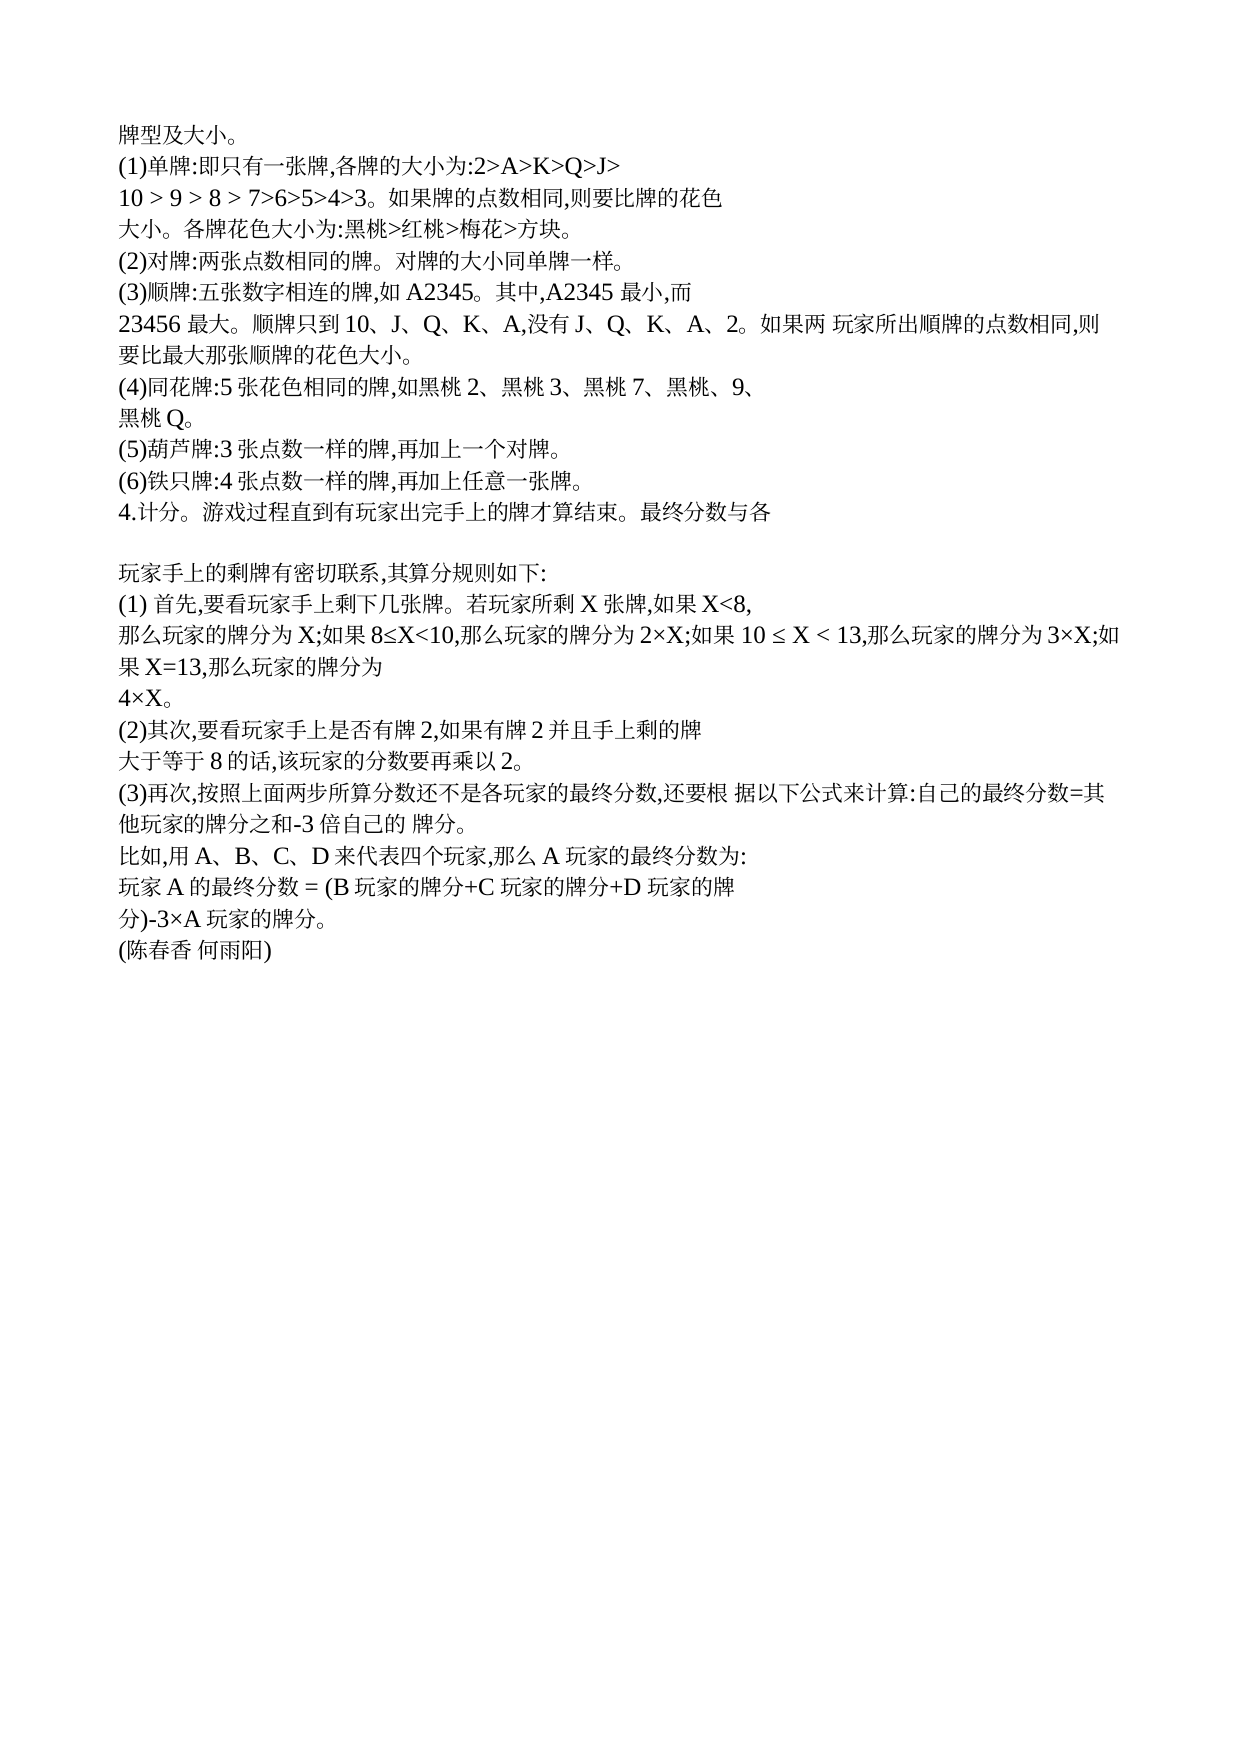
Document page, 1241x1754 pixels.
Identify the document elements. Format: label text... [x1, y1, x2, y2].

text (5)葫芦牌:3张点数一样的牌,再加上一个对牌。 [118, 433, 1122, 464]
text (6)铁只牌:4张点数一样的牌,再加上任意一张牌。 [118, 464, 1122, 496]
text (4)同花牌:5张花色相同的牌,如黑桃2、黑桃3、黑桃7、黑桃、9、 [118, 370, 1122, 401]
text 4×X。 [118, 682, 1122, 713]
text 大小。各牌花色大小为:黑桃>红桃>梅花>方块。 [118, 212, 1122, 244]
text (1) 首先,要看玩家手上剩下几张牌。若玩家所剩X张牌,如果X<8, [118, 587, 1122, 619]
text 玩家手上的剩牌有密切联系,其算分规则如下: [118, 556, 1122, 587]
text 那么玩家的牌分为X;如果8≤X<10,那么玩家的牌分为2×X;如果 10 ≤ X < 13,那么玩家的牌分为3×X;如果X=13,那么玩家的牌分为 [118, 619, 1122, 682]
text 4.计分。游戏过程直到有玩家出完手上的牌才算结束。最终分数与各 [118, 496, 1122, 527]
text 玩家A的最终分数 = (B玩家的牌分+C玩家的牌分+D 玩家的牌 [118, 870, 1122, 902]
text (1)单牌:即只有一张牌,各牌的大小为:2>A>K>Q>J> [118, 149, 1122, 181]
text (3)顺牌:五张数字相连的牌,如A2345。其中,A2345 最小,而 [118, 275, 1122, 307]
text 10 > 9 > 8 > 7>6>5>4>3。如果牌的点数相同,则要比牌的花色 [118, 181, 1122, 212]
text (陈春香 何雨阳) [118, 933, 1122, 965]
text 大于等于8的话,该玩家的分数要再乘以2。 [118, 744, 1122, 776]
text (2)对牌:两张点数相同的牌。对牌的大小同单牌一样。 [118, 244, 1122, 275]
text 23456 最大。顺牌只到10、J、Q、K、A,没有J、Q、K、A、2。如果两 玩家所出順牌的点数相同,则要比最大那张顺牌的花色大小。 [118, 307, 1122, 370]
text (3)再次,按照上面两步所算分数还不是各玩家的最终分数,还要根 据以下公式来计算:自己的最终分数=其他玩家的牌分之和-3倍自己的 牌分。 [118, 776, 1122, 839]
text 分)-3×A玩家的牌分。 [118, 902, 1122, 933]
text 黑桃Q。 [118, 401, 1122, 433]
text 比如,用A、B、C、D来代表四个玩家,那么A玩家的最终分数为: [118, 839, 1122, 870]
text (2)其次,要看玩家手上是否有牌2,如果有牌2并且手上剩的牌 [118, 713, 1122, 744]
text 牌型及大小。 [118, 118, 1122, 149]
